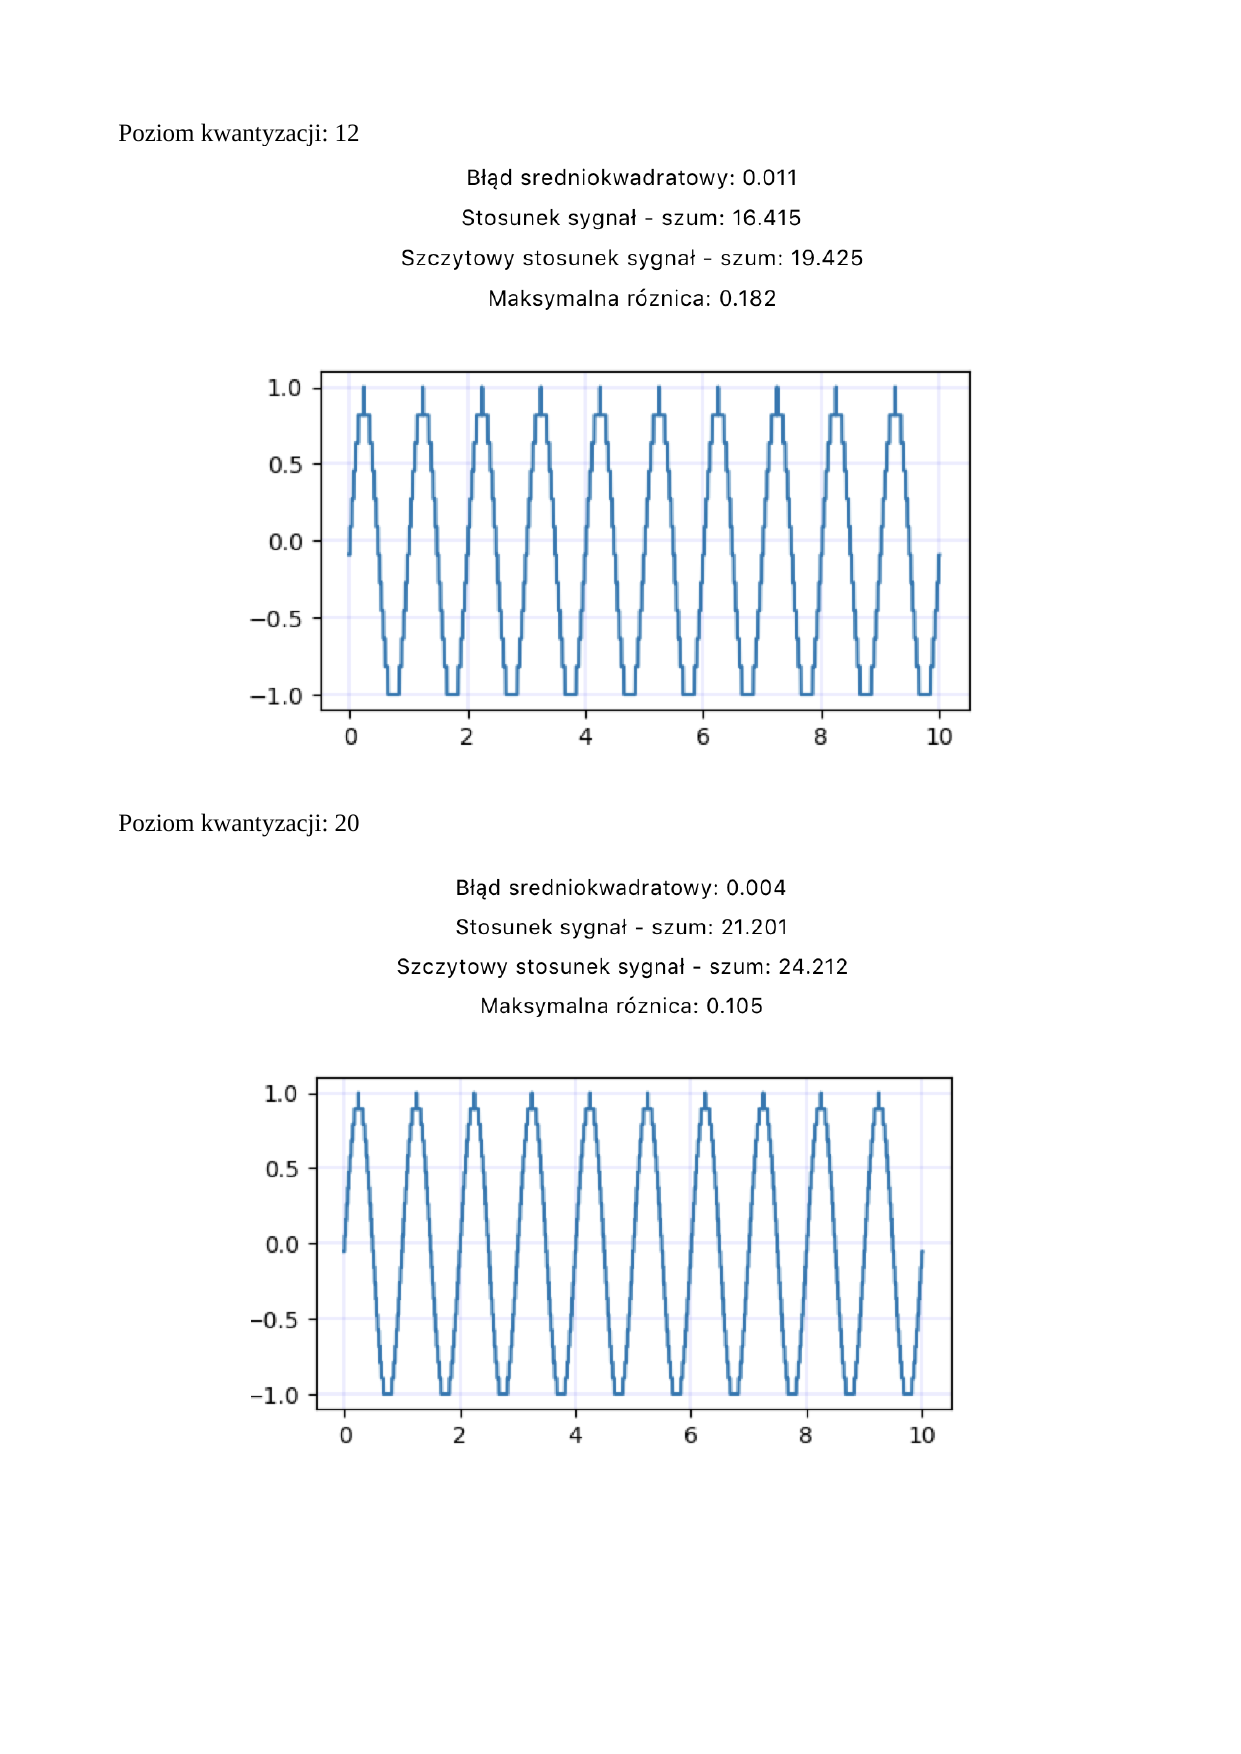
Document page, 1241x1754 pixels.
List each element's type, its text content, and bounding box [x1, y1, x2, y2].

text Poziom kwantyzacji: 12 [118, 118, 1122, 147]
picture [248, 146, 992, 751]
picture [251, 865, 990, 1451]
text Poziom kwantyzacji: 20 [118, 808, 1122, 837]
